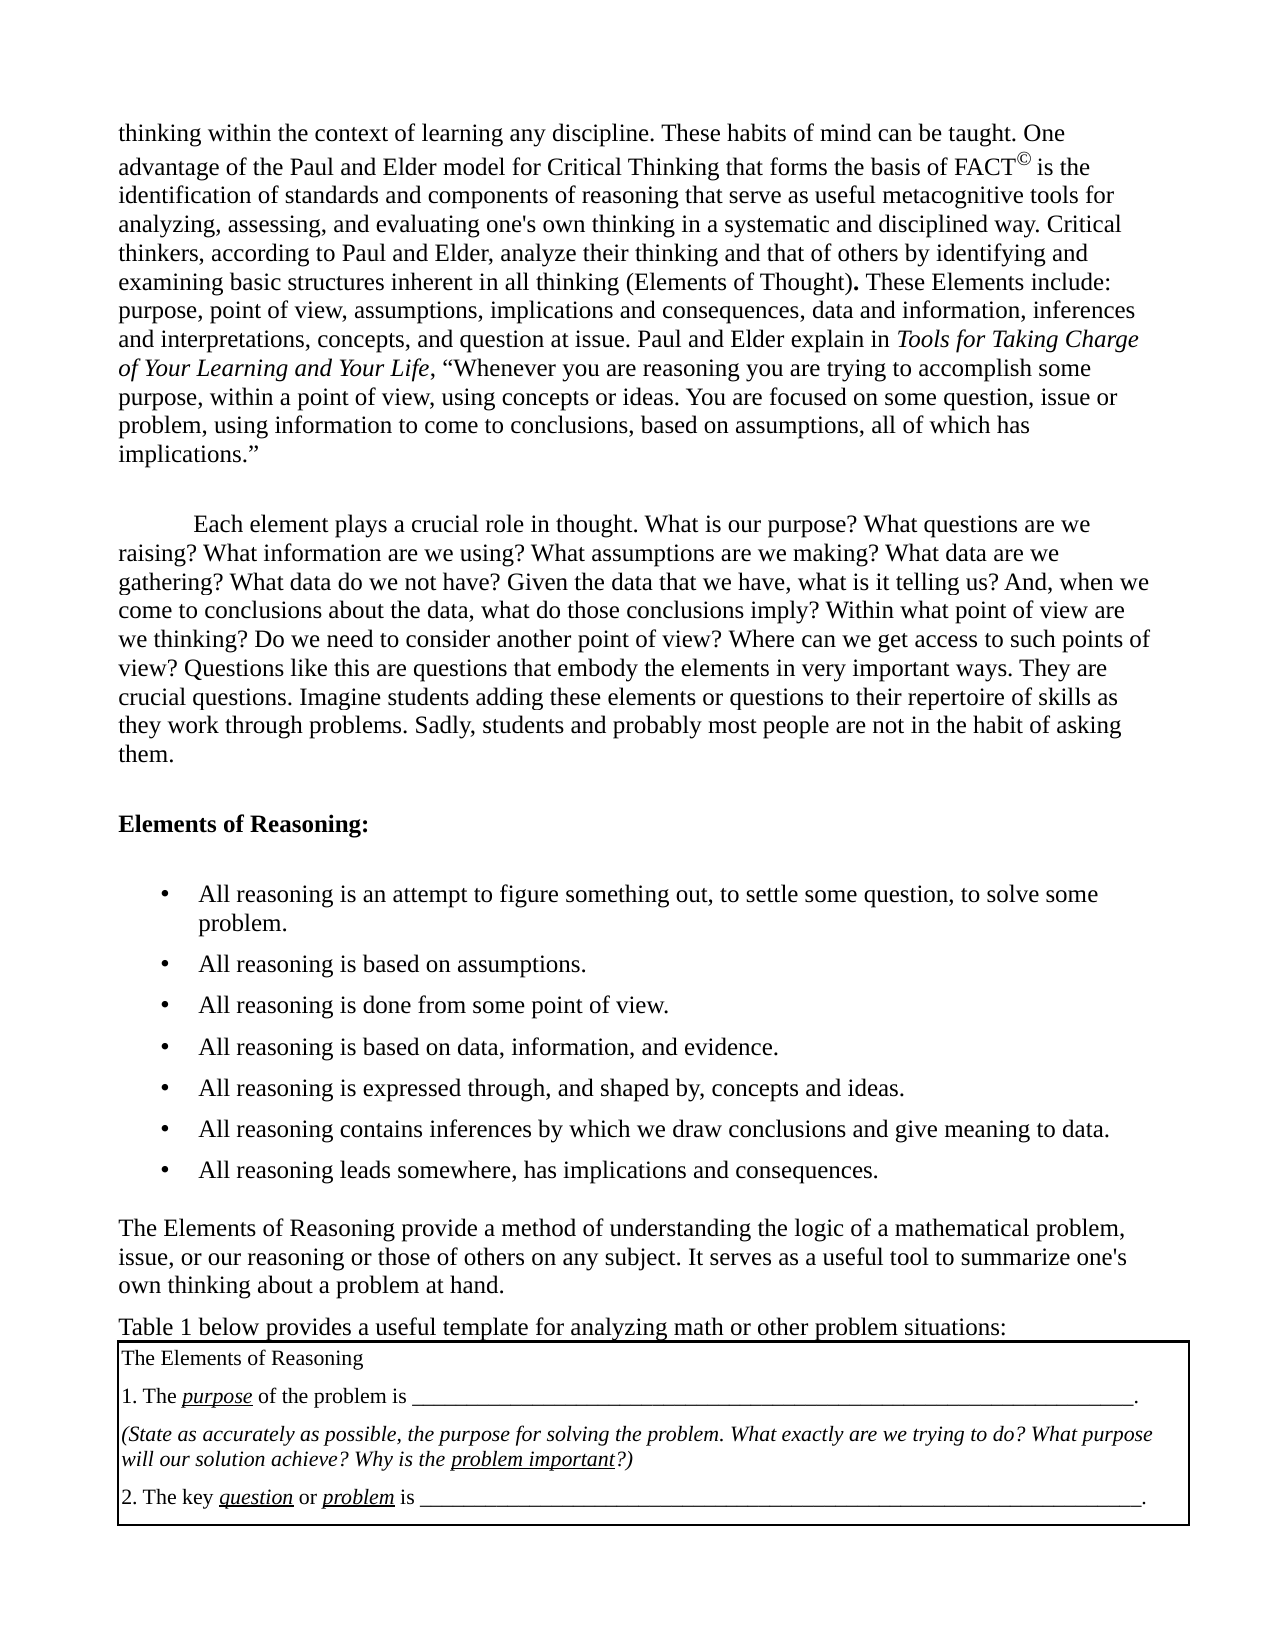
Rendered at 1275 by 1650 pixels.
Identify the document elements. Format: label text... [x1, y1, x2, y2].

list All reasoning is based on assumptions. [161, 949, 1157, 978]
text Table 1 below provides a useful template for analyzing math or other problem situations: [118, 1312, 1157, 1340]
table_header The Elements of Reasoning 1. The purpose of the problem is __________________________________________________________________. (State as accurately as possible, the purpose for solving the problem. What exactly are we trying to do? What purpose will our solution achieve? Why is the problem important?) 2. The key question or problem is __________________________________________________________________. [119, 1343, 1188, 1524]
text thinking within the context of learning any discipline. These habits of mind can be taught. One advantage of the Paul and Elder model for Critical Thinking that forms the basis of FACT© is the identification of standards and components of reasoning that serve as useful metacognitive tools for analyzing, assessing, and evaluating one's own thinking in a systematic and disciplined way. Critical thinkers, according to Paul and Elder, analyze their thinking and that of others by identifying and examining basic structures inherent in all thinking (Elements of Thought). These Elements include: purpose, point of view, assumptions, implications and consequences, data and information, inferences and interpretations, concepts, and question at issue. Paul and Elder explain in Tools for Taking Charge of Your Learning and Your Life, “Whenever you are reasoning you are trying to accomplish some purpose, within a point of view, using concepts or ideas. You are focused on some question, issue or problem, using information to come to conclusions, based on assumptions, all of which has implications.” [118, 118, 1157, 468]
list All reasoning is an attempt to figure something out, to settle some question, to solve some problem. [161, 879, 1157, 937]
list All reasoning is done from some point of view. [161, 990, 1157, 1019]
list All reasoning is expressed through, and shaped by, concepts and ideas. [161, 1073, 1157, 1102]
list All reasoning leads somewhere, has implications and consequences. [161, 1155, 1157, 1184]
list All reasoning contains inferences by which we draw conclusions and give meaning to data. [161, 1114, 1157, 1143]
list All reasoning is based on data, information, and evidence. [161, 1032, 1157, 1060]
text Each element plays a crucial role in thought. What is our purpose? What questions are we raising? What information are we using? What assumptions are we making? What data are we gathering? What data do we not have? Given the data that we have, what is it telling us? And, when we come to conclusions about the data, what do those conclusions imply? Within what point of view are we thinking? Do we need to consider another point of view? Where can we get access to such points of view? Questions like this are questions that embody the elements in very important ways. They are crucial questions. Imagine students adding these elements or questions to their repertoire of skills as they work through problems. Sadly, students and probably most people are not in the habit of asking them. [118, 509, 1157, 768]
text The Elements of Reasoning provide a method of understanding the logic of a mathematical problem, issue, or our reasoning or those of others on any subject. It serves as a useful tool to summarize one's own thinking about a problem at hand. [118, 1213, 1157, 1299]
text Elements of Reasoning: [118, 809, 1157, 838]
